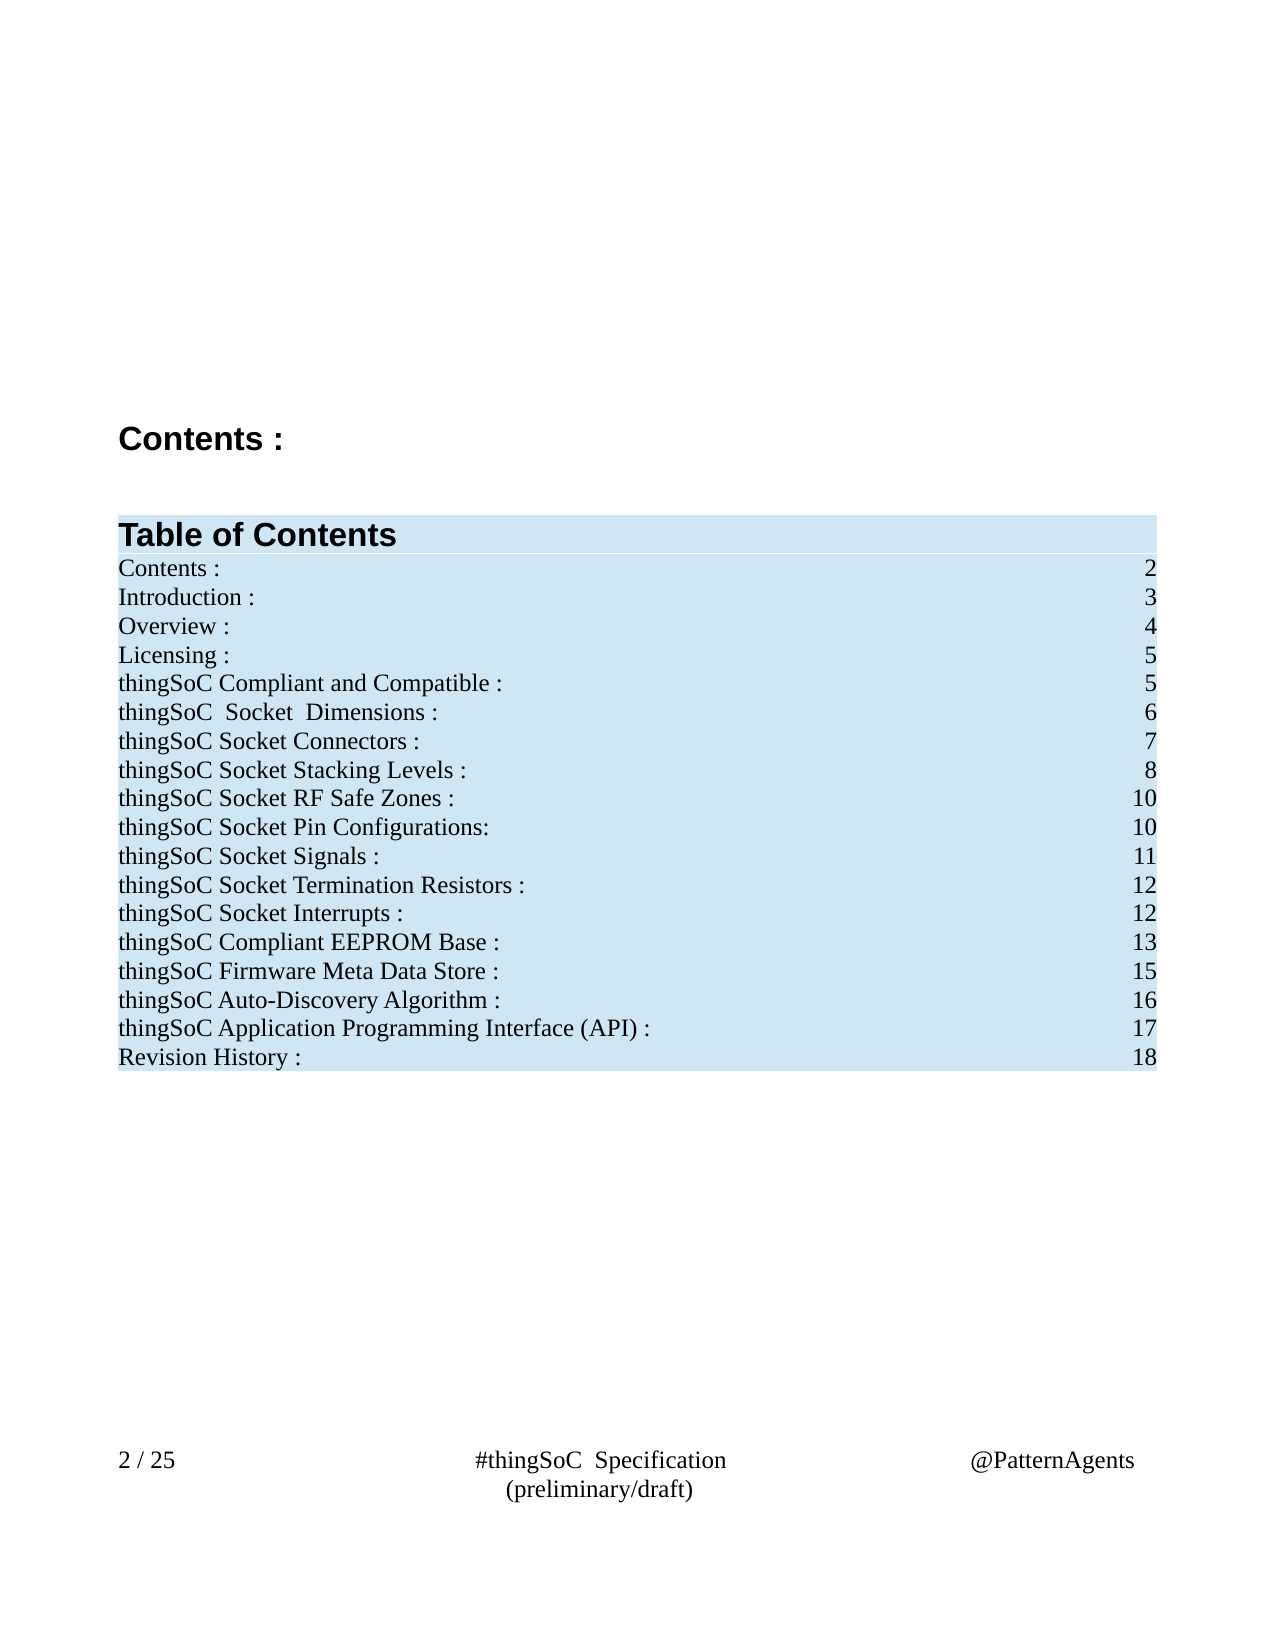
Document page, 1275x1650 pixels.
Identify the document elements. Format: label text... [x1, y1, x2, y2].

text thingSoC Auto-Discovery Algorithm : 16 [118, 985, 1157, 1013]
text thingSoC Socket Pin Configurations: 10 [118, 812, 1157, 841]
subtitle Table of Contents [118, 515, 1157, 553]
text Licensing : 5 [118, 640, 1157, 668]
text thingSoC Compliant and Compatible : 5 [118, 668, 1157, 697]
subtitle Contents : [118, 418, 1157, 457]
text thingSoC Socket Interrupts : 12 [118, 898, 1157, 927]
text thingSoC Socket Dimensions : 6 [118, 697, 1157, 726]
text thingSoC Firmware Meta Data Store : 15 [118, 956, 1157, 985]
text Revision History : 18 [118, 1042, 1157, 1071]
text thingSoC Socket Stacking Levels : 8 [118, 755, 1157, 783]
text Introduction : 3 [118, 582, 1157, 611]
text thingSoC Socket Signals : 11 [118, 841, 1157, 870]
text thingSoC Socket Termination Resistors : 12 [118, 870, 1157, 898]
text Contents : 2 [118, 553, 1157, 582]
text thingSoC Socket RF Safe Zones : 10 [118, 783, 1157, 812]
text Overview : 4 [118, 611, 1157, 640]
text thingSoC Socket Connectors : 7 [118, 726, 1157, 755]
text thingSoC Application Programming Interface (API) : 17 [118, 1013, 1157, 1042]
text thingSoC Compliant EEPROM Base : 13 [118, 927, 1157, 956]
